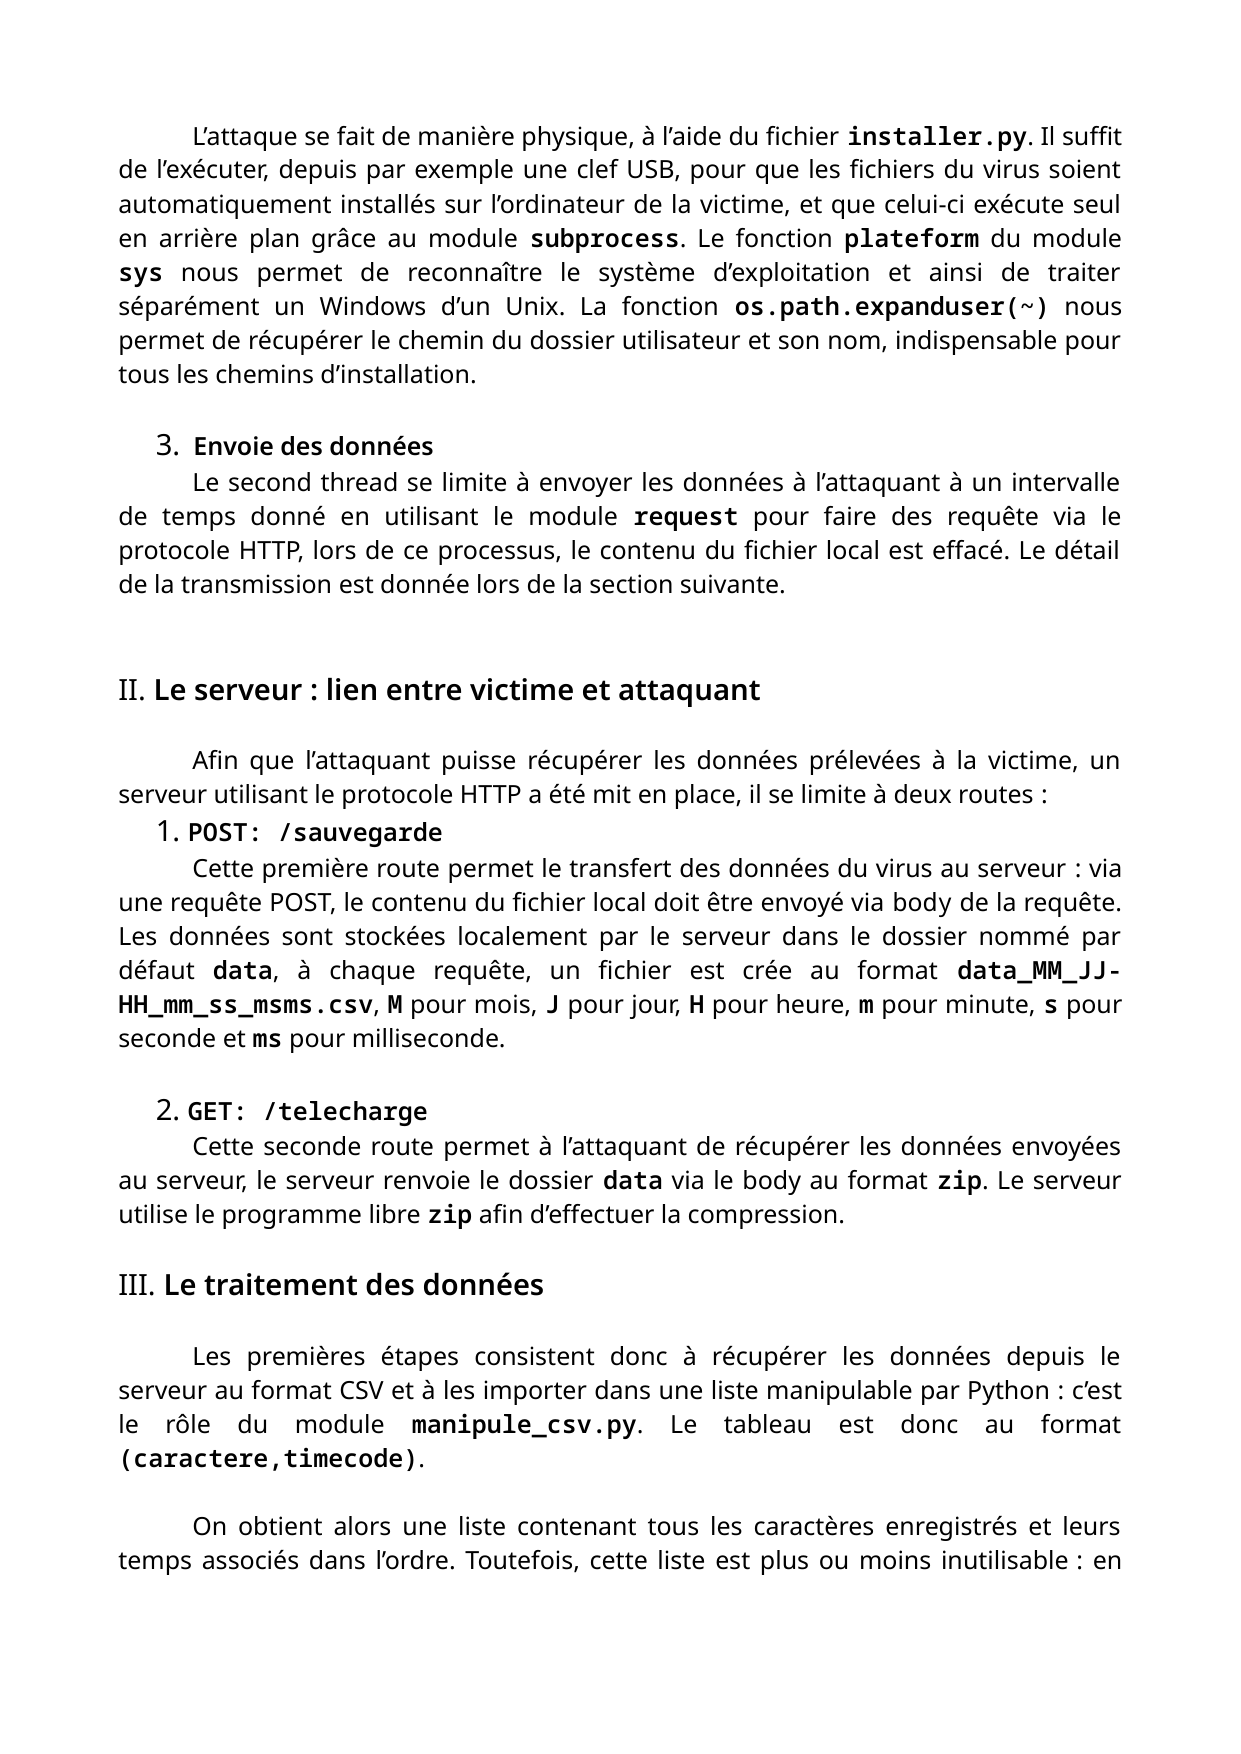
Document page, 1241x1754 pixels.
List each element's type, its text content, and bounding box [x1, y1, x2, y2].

title Le traitement des données [118, 1265, 1122, 1304]
text Les premières étapes consistent donc à récupérer les données depuis le serveur au format CSV et à les importer dans une liste manipulable par Python : c’est le rôle du module manipule_csv.py. Le tableau est donc au format (caractere,timecode). [118, 1338, 1122, 1475]
text Cette première route permet le transfert des données du virus au serveur : via une requête POST, le contenu du fichier local doit être envoyé via body de la requête. Les données sont stockées localement par le serveur dans le dossier nommé par défaut data, à chaque requête, un fichier est crée au format data_MM_JJ-HH_mm_ss_msms.csv, M pour mois, J pour jour, H pour heure, m pour minute, s pour seconde et ms pour milliseconde. [118, 850, 1122, 1055]
subtitle GET: /telecharge [156, 1089, 1122, 1128]
text Cette seconde route permet à l’attaquant de récupérer les données envoyées au serveur, le serveur renvoie le dossier data via le body au format zip. Le serveur utilise le programme libre zip afin d’effectuer la compression. [118, 1128, 1122, 1231]
subtitle Envoie des données [156, 425, 1122, 464]
text L’attaque se fait de manière physique, à l’aide du fichier installer.py. Il suffit de l’exécuter, depuis par exemple une clef USB, pour que les fichiers du virus soient automatiquement installés sur l’ordinateur de la victime, et que celui-ci exécute seul en arrière plan grâce au module subprocess. Le fonction plateform du module sys nous permet de reconnaître le système d’exploitation et ainsi de traiter séparément un Windows d’un Unix. La fonction os.path.expanduser(~) nous permet de récupérer le chemin du dossier utilisateur et son nom, indispensable pour tous les chemins d’installation. [118, 118, 1122, 391]
text Afin que l’attaquant puisse récupérer les données prélevées à la victime, un serveur utilisant le protocole HTTP a été mit en place, il se limite à deux routes : [118, 742, 1122, 811]
text On obtient alors une liste contenant tous les caractères enregistrés et leurs temps associés dans l’ordre. Toutefois, cette liste est plus ou moins inutilisable : en [118, 1509, 1122, 1577]
title Le serveur : lien entre victime et attaquant [118, 669, 1122, 708]
subtitle POST: /sauvegarde [156, 811, 1122, 850]
text Le second thread se limite à envoyer les données à l’attaquant à un intervalle de temps donné en utilisant le module request pour faire des requête via le protocole HTTP, lors de ce processus, le contenu du fichier local est effacé. Le détail de la transmission est donnée lors de la section suivante. [118, 464, 1122, 601]
